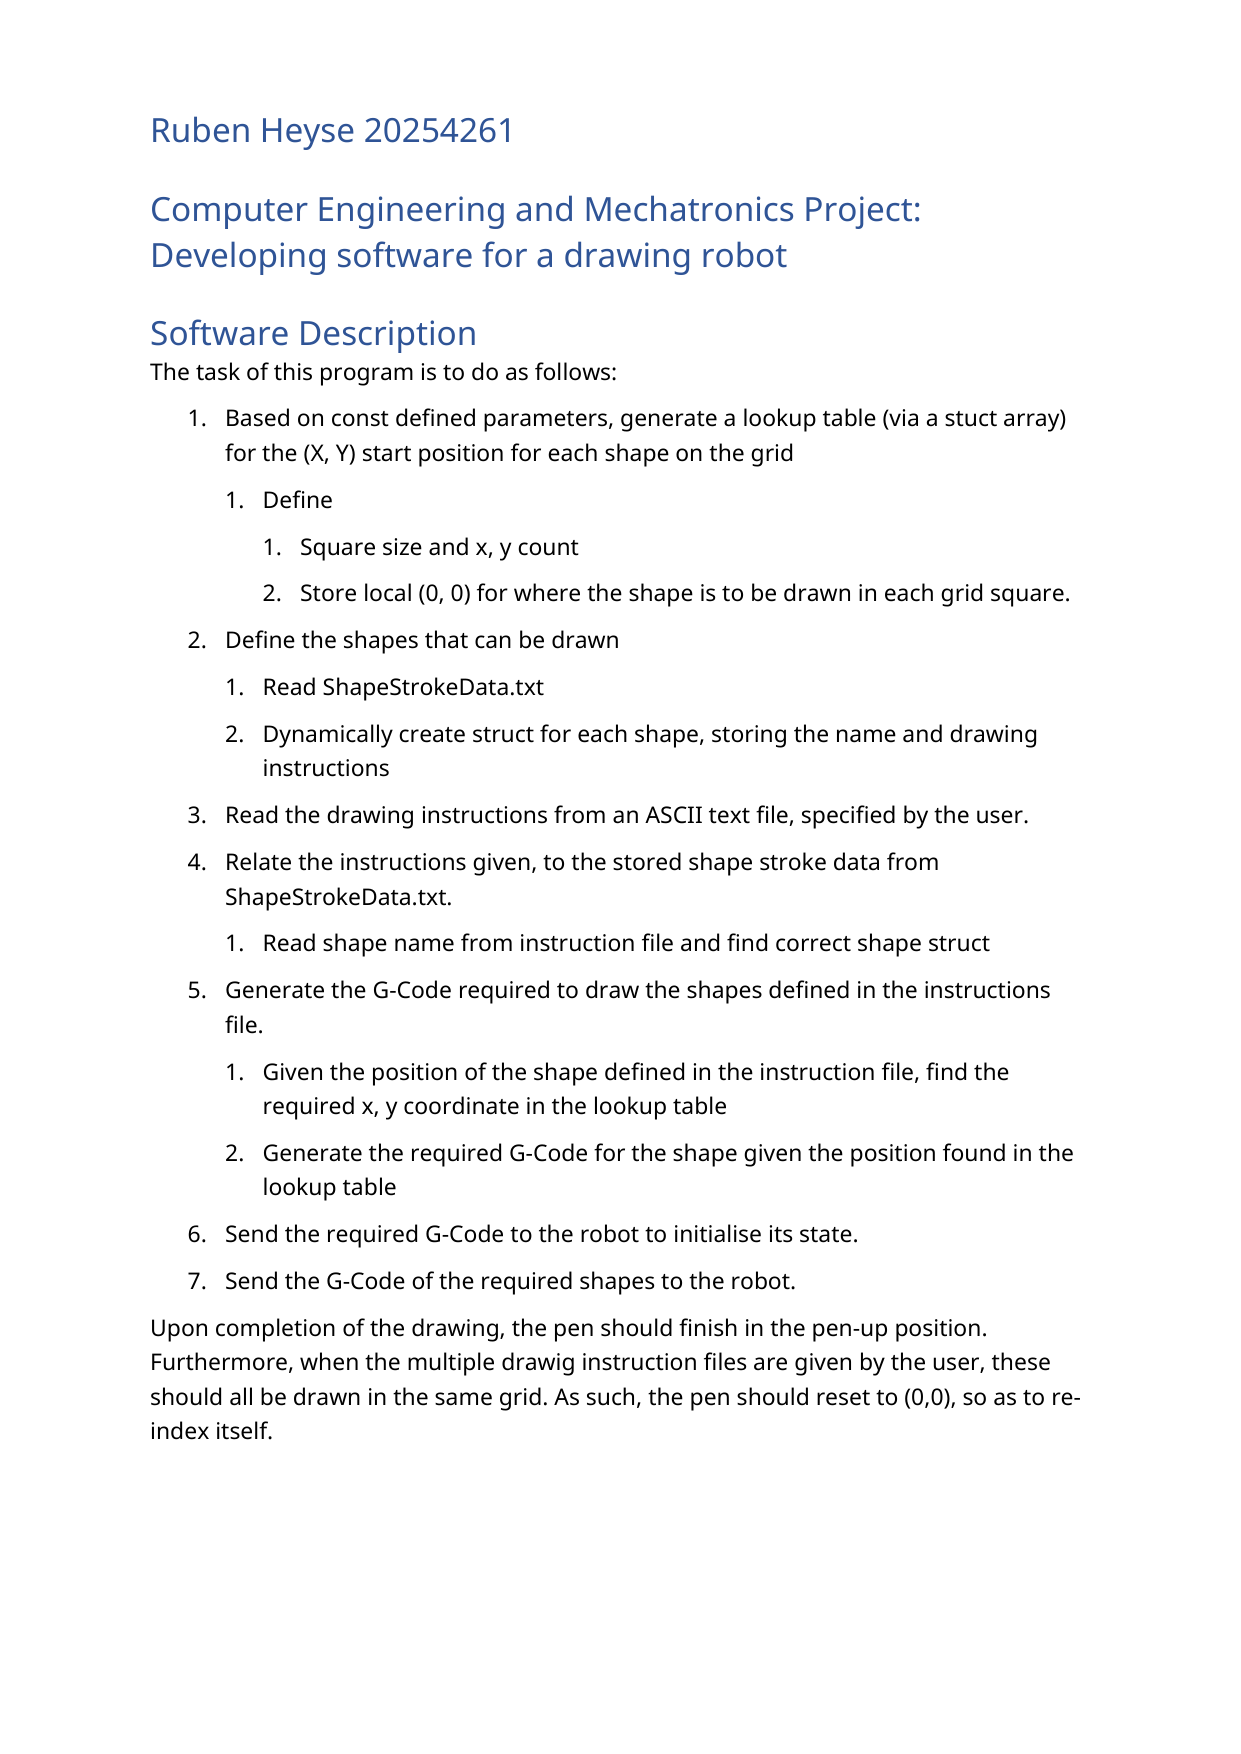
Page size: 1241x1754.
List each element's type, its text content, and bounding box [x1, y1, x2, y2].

list Generate the required G-Code for the shape given the position found in the lookup table [225, 1137, 1090, 1202]
subtitle Software Description [150, 310, 1090, 356]
list Read shape name from instruction file and find correct shape struct [225, 927, 1090, 959]
text The task of this program is to do as follows: [150, 356, 1090, 387]
text Upon completion of the drawing, the pen should finish in the pen-up position. Furthermore, when the multiple drawig instruction files are given by the user, these should all be drawn in the same grid. As such, the pen should reset to (0,0), so as to re-index itself. [150, 1312, 1090, 1446]
list Define the shapes that can be drawn [187, 624, 1090, 656]
list Given the position of the shape defined in the instruction file, find the required x, y coordinate in the lookup table [225, 1056, 1090, 1121]
list Send the required G-Code to the robot to initialise its state. [187, 1218, 1090, 1249]
list Read ShapeStrokeData.txt [225, 671, 1090, 702]
list Relate the instructions given, to the stored shape stroke data from ShapeStrokeData.txt. [187, 846, 1090, 912]
list Store local (0, 0) for where the shape is to be drawn in each grid square. [262, 577, 1090, 609]
list Send the G-Code of the required shapes to the robot. [187, 1265, 1090, 1296]
list Read the drawing instructions from an ASCII text file, specified by the user. [187, 799, 1090, 831]
subtitle Ruben Heyse 20254261 [150, 107, 1090, 153]
list Square size and x, y count [262, 531, 1090, 562]
list Dynamically create struct for each shape, storing the name and drawing instructions [225, 718, 1090, 784]
list Define [225, 484, 1090, 515]
list Generate the G-Code required to draw the shapes defined in the instructions file. [187, 974, 1090, 1040]
subtitle Computer Engineering and Mechatronics Project: Developing software for a drawing robot [150, 186, 1090, 277]
list Based on const defined parameters, generate a lookup table (via a stuct array) for the (X, Y) start position for each shape on the grid [187, 402, 1090, 468]
